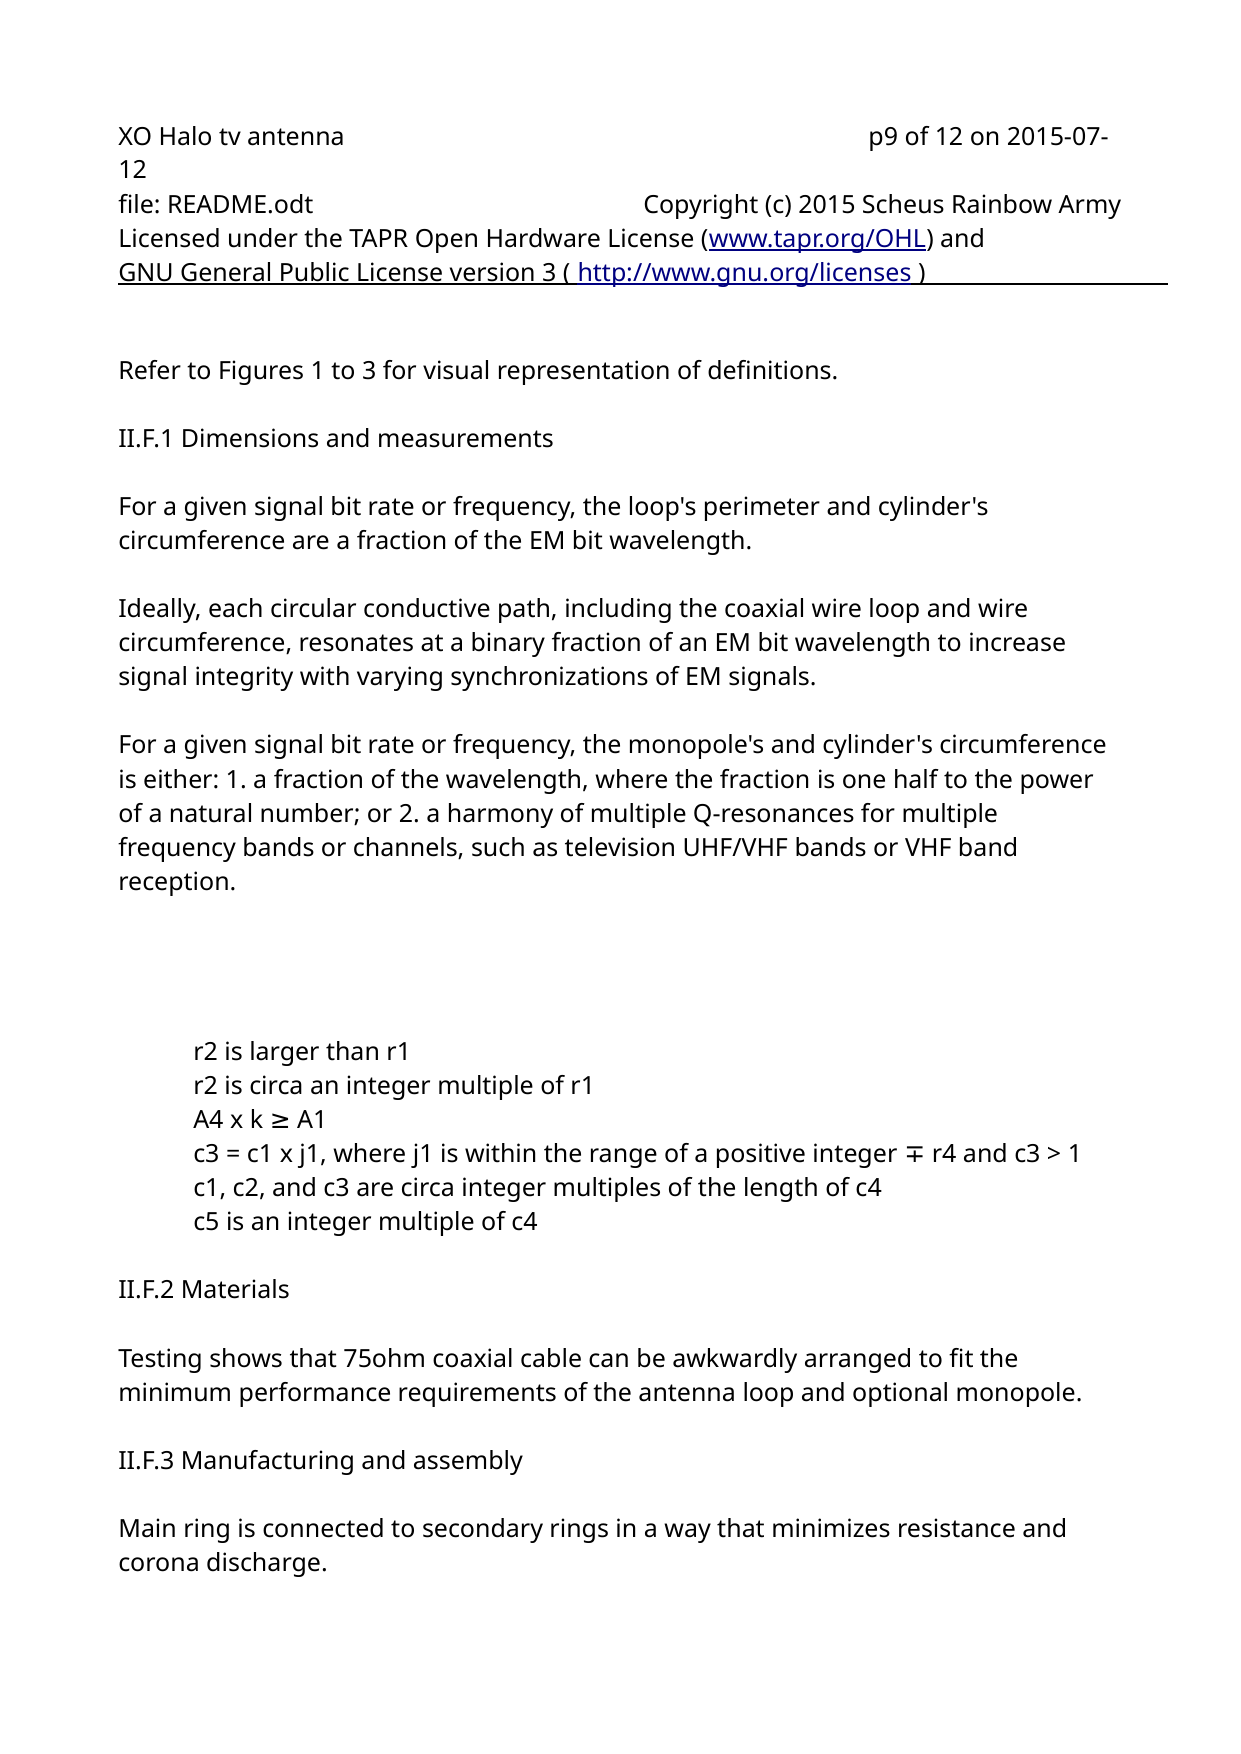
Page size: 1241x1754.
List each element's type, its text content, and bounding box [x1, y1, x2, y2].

text c1, c2, and c3 are circa integer multiples of the length of c4 [118, 1170, 1122, 1204]
text c5 is an integer multiple of c4 [118, 1204, 1122, 1238]
text For a given signal bit rate or frequency, the monopole's and cylinder's circumference is either: 1. a fraction of the wavelength, where the fraction is one half to the power of a natural number; or 2. a harmony of multiple Q-resonances for multiple frequency bands or channels, such as television UHF/VHF bands or VHF band reception. [118, 727, 1122, 897]
text Testing shows that 75ohm coaxial cable can be awkwardly arranged to fit the minimum performance requirements of the antenna loop and optional monopole. [118, 1340, 1122, 1408]
text II.F.3 Manufacturing and assembly [118, 1442, 1122, 1477]
text Refer to Figures 1 to 3 for visual representation of definitions. [118, 352, 1122, 387]
text c3 = c1 x j1, where j1 is within the range of a positive integer ∓ r4 and c3 > 1 [118, 1136, 1122, 1170]
text II.F.2 Materials [118, 1272, 1122, 1306]
text For a given signal bit rate or frequency, the loop's perimeter and cylinder's circumference are a fraction of the EM bit wavelength. [118, 489, 1122, 557]
text r2 is circa an integer multiple of r1 [118, 1068, 1122, 1102]
text II.F.1 Dimensions and measurements [118, 421, 1122, 455]
text Ideally, each circular conductive path, including the coaxial wire loop and wire circumference, resonates at a binary fraction of an EM bit wavelength to increase signal integrity with varying synchronizations of EM signals. [118, 591, 1122, 693]
text Main ring is connected to secondary rings in a way that minimizes resistance and corona discharge. [118, 1511, 1122, 1579]
text r2 is larger than r1 [118, 1034, 1122, 1068]
text A4 x k ≥ A1 [118, 1102, 1122, 1136]
